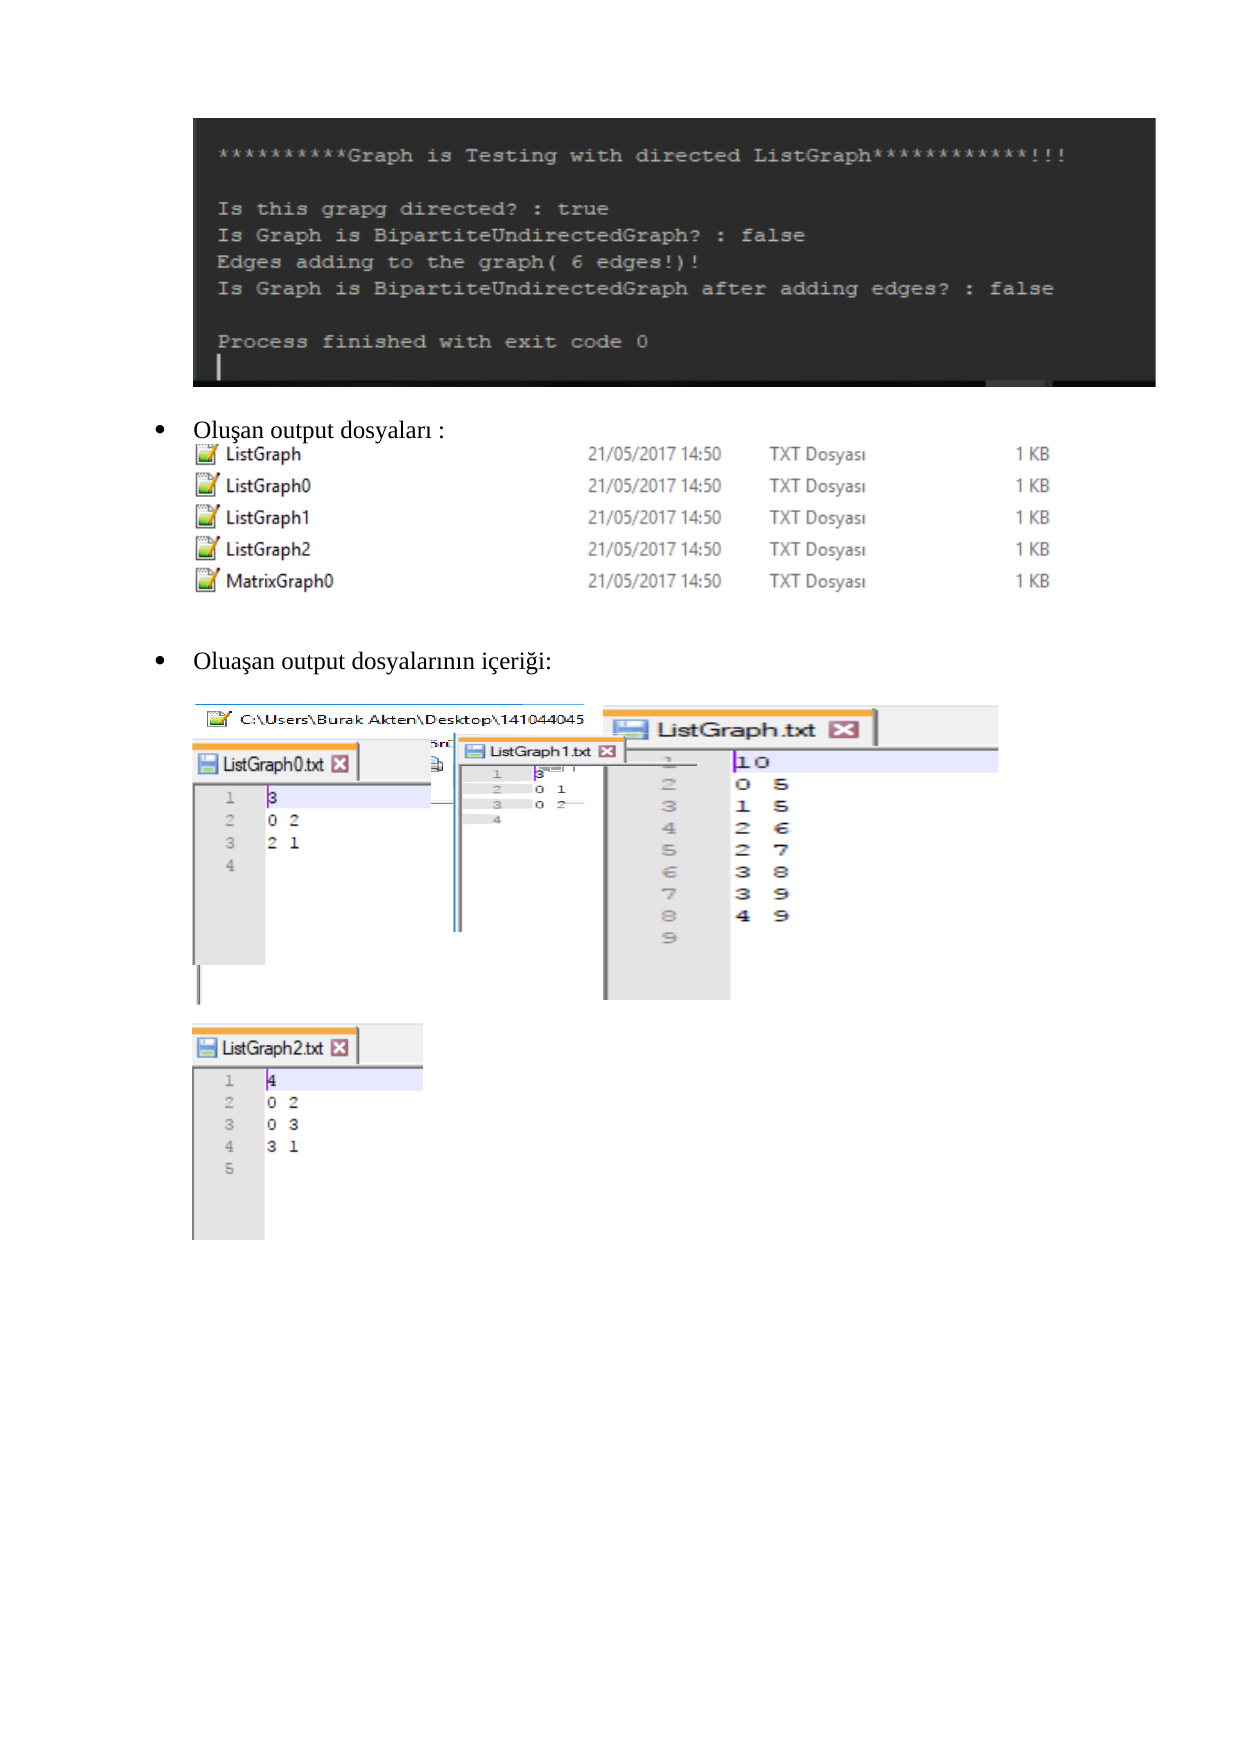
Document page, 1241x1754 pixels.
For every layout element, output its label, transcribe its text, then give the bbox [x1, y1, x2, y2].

list Oluaşan output dosyalarının içeriği: [156, 646, 1122, 675]
list Oluşan output dosyaları : [156, 416, 1122, 444]
